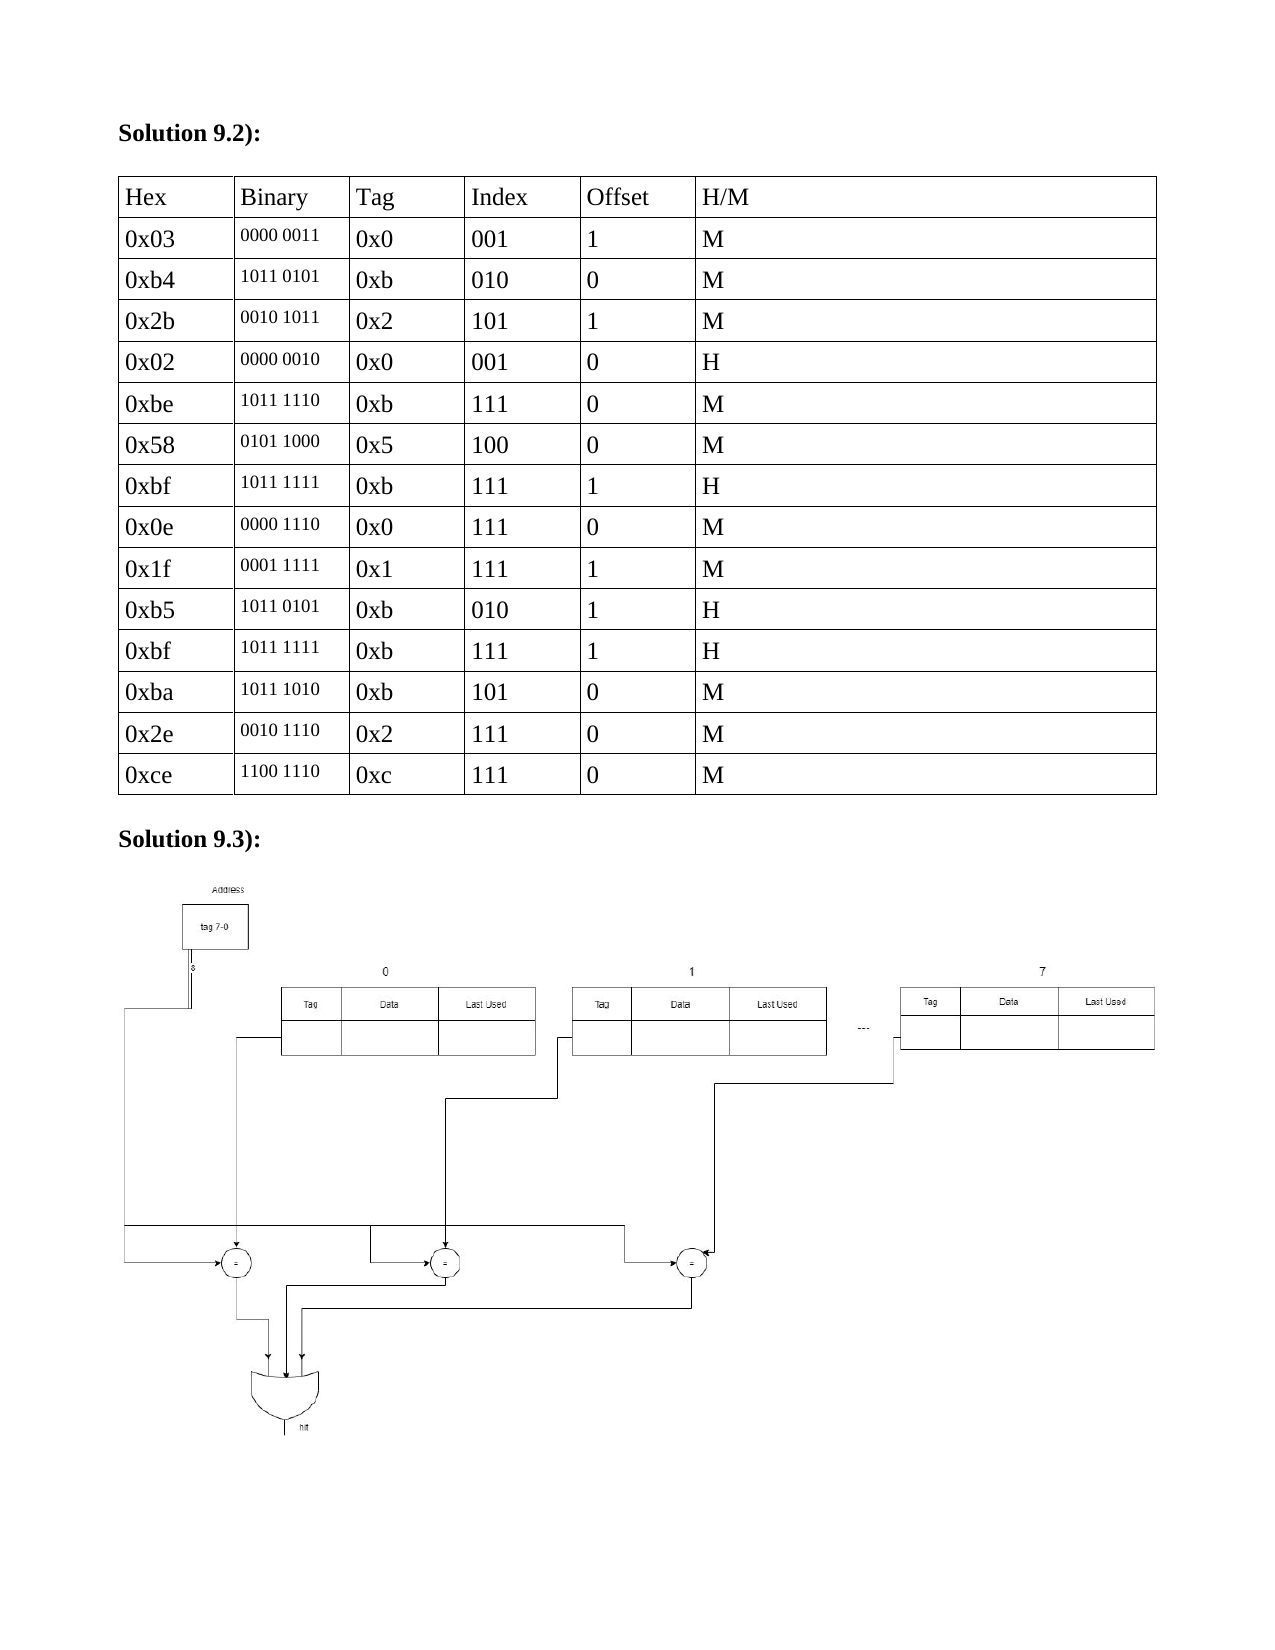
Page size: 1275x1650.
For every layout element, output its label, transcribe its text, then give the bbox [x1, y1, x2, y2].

table_cell 0101 1000 [235, 424, 349, 464]
table_cell 0xbe [119, 383, 233, 423]
table_cell 0x02 [119, 342, 233, 382]
table_cell 0xb4 [119, 259, 233, 299]
table_cell 0001 1111 [235, 548, 349, 588]
table_cell 1 [581, 589, 695, 629]
table_cell 111 [465, 713, 580, 753]
table_cell 0xbf [119, 465, 233, 506]
table_cell 0x0 [350, 218, 464, 258]
table_cell 0xb [350, 259, 464, 299]
table_cell 001 [465, 218, 580, 258]
table_cell 1 [581, 465, 695, 506]
table_header Index [465, 177, 580, 217]
table_cell M [696, 548, 1156, 588]
table_cell 010 [465, 259, 580, 299]
table_cell 0xb [350, 589, 464, 629]
picture [118, 881, 1157, 1437]
table_cell 0 [581, 713, 695, 753]
table_cell 0xb [350, 465, 464, 506]
table_cell M [696, 754, 1156, 794]
table_cell 0010 1011 [235, 300, 349, 341]
table_cell 0x58 [119, 424, 233, 464]
table_cell 0xc [350, 754, 464, 794]
table_cell 0 [581, 259, 695, 299]
table_cell M [696, 218, 1156, 258]
table_cell M [696, 424, 1156, 464]
table_cell 010 [465, 589, 580, 629]
table_header Tag [350, 177, 464, 217]
table_cell M [696, 713, 1156, 753]
table_cell 0x1 [350, 548, 464, 588]
table_cell 0xb [350, 383, 464, 423]
table_cell 1011 1110 [235, 383, 349, 423]
table_cell 1 [581, 630, 695, 671]
table_cell 0 [581, 507, 695, 547]
table_cell 0x2 [350, 300, 464, 341]
table_cell M [696, 507, 1156, 547]
table_cell 1011 0101 [235, 259, 349, 299]
table_cell 001 [465, 342, 580, 382]
table_cell 100 [465, 424, 580, 464]
table_header H/M [696, 177, 1156, 217]
table_cell 0xba [119, 672, 233, 712]
table_cell 111 [465, 754, 580, 794]
table_cell 0 [581, 672, 695, 712]
table_cell 0x2b [119, 300, 233, 341]
table_cell H [696, 630, 1156, 671]
table_header Binary [235, 177, 349, 217]
table_cell 0x2e [119, 713, 233, 753]
table_cell 0xb [350, 672, 464, 712]
table_cell 111 [465, 383, 580, 423]
table_header Hex [119, 177, 233, 217]
table_cell H [696, 342, 1156, 382]
table_cell 111 [465, 548, 580, 588]
table_cell 0000 1110 [235, 507, 349, 547]
table_cell 0 [581, 424, 695, 464]
table_cell M [696, 300, 1156, 341]
table_cell H [696, 589, 1156, 629]
table_cell 1100 1110 [235, 754, 349, 794]
table_cell 0000 0010 [235, 342, 349, 382]
table_cell H [696, 465, 1156, 506]
table_cell 1011 0101 [235, 589, 349, 629]
table_cell 101 [465, 672, 580, 712]
table_cell M [696, 259, 1156, 299]
table_cell 0x03 [119, 218, 233, 258]
table_cell M [696, 672, 1156, 712]
table_cell 0xb5 [119, 589, 233, 629]
text Solution 9.2): [118, 118, 1157, 147]
table_cell 1 [581, 548, 695, 588]
table_cell 0010 1110 [235, 713, 349, 753]
table_cell 0xce [119, 754, 233, 794]
table_cell 0 [581, 342, 695, 382]
table_cell 111 [465, 630, 580, 671]
table_cell 1011 1111 [235, 465, 349, 506]
table_header Offset [581, 177, 695, 217]
table_cell 0x1f [119, 548, 233, 588]
table_cell 0 [581, 383, 695, 423]
table_cell 0000 0011 [235, 218, 349, 258]
table_cell 1 [581, 218, 695, 258]
table_cell 0 [581, 754, 695, 794]
table_cell 111 [465, 465, 580, 506]
table_cell 0x0 [350, 342, 464, 382]
table_cell M [696, 383, 1156, 423]
table_cell 1 [581, 300, 695, 341]
table_cell 0x0 [350, 507, 464, 547]
table_cell 1011 1010 [235, 672, 349, 712]
table_cell 101 [465, 300, 580, 341]
text Solution 9.3): [118, 824, 1157, 853]
table_cell 0x5 [350, 424, 464, 464]
table_cell 0xbf [119, 630, 233, 671]
table_cell 1011 1111 [235, 630, 349, 671]
table_cell 0x2 [350, 713, 464, 753]
table_cell 0x0e [119, 507, 233, 547]
table_cell 0xb [350, 630, 464, 671]
table_cell 111 [465, 507, 580, 547]
